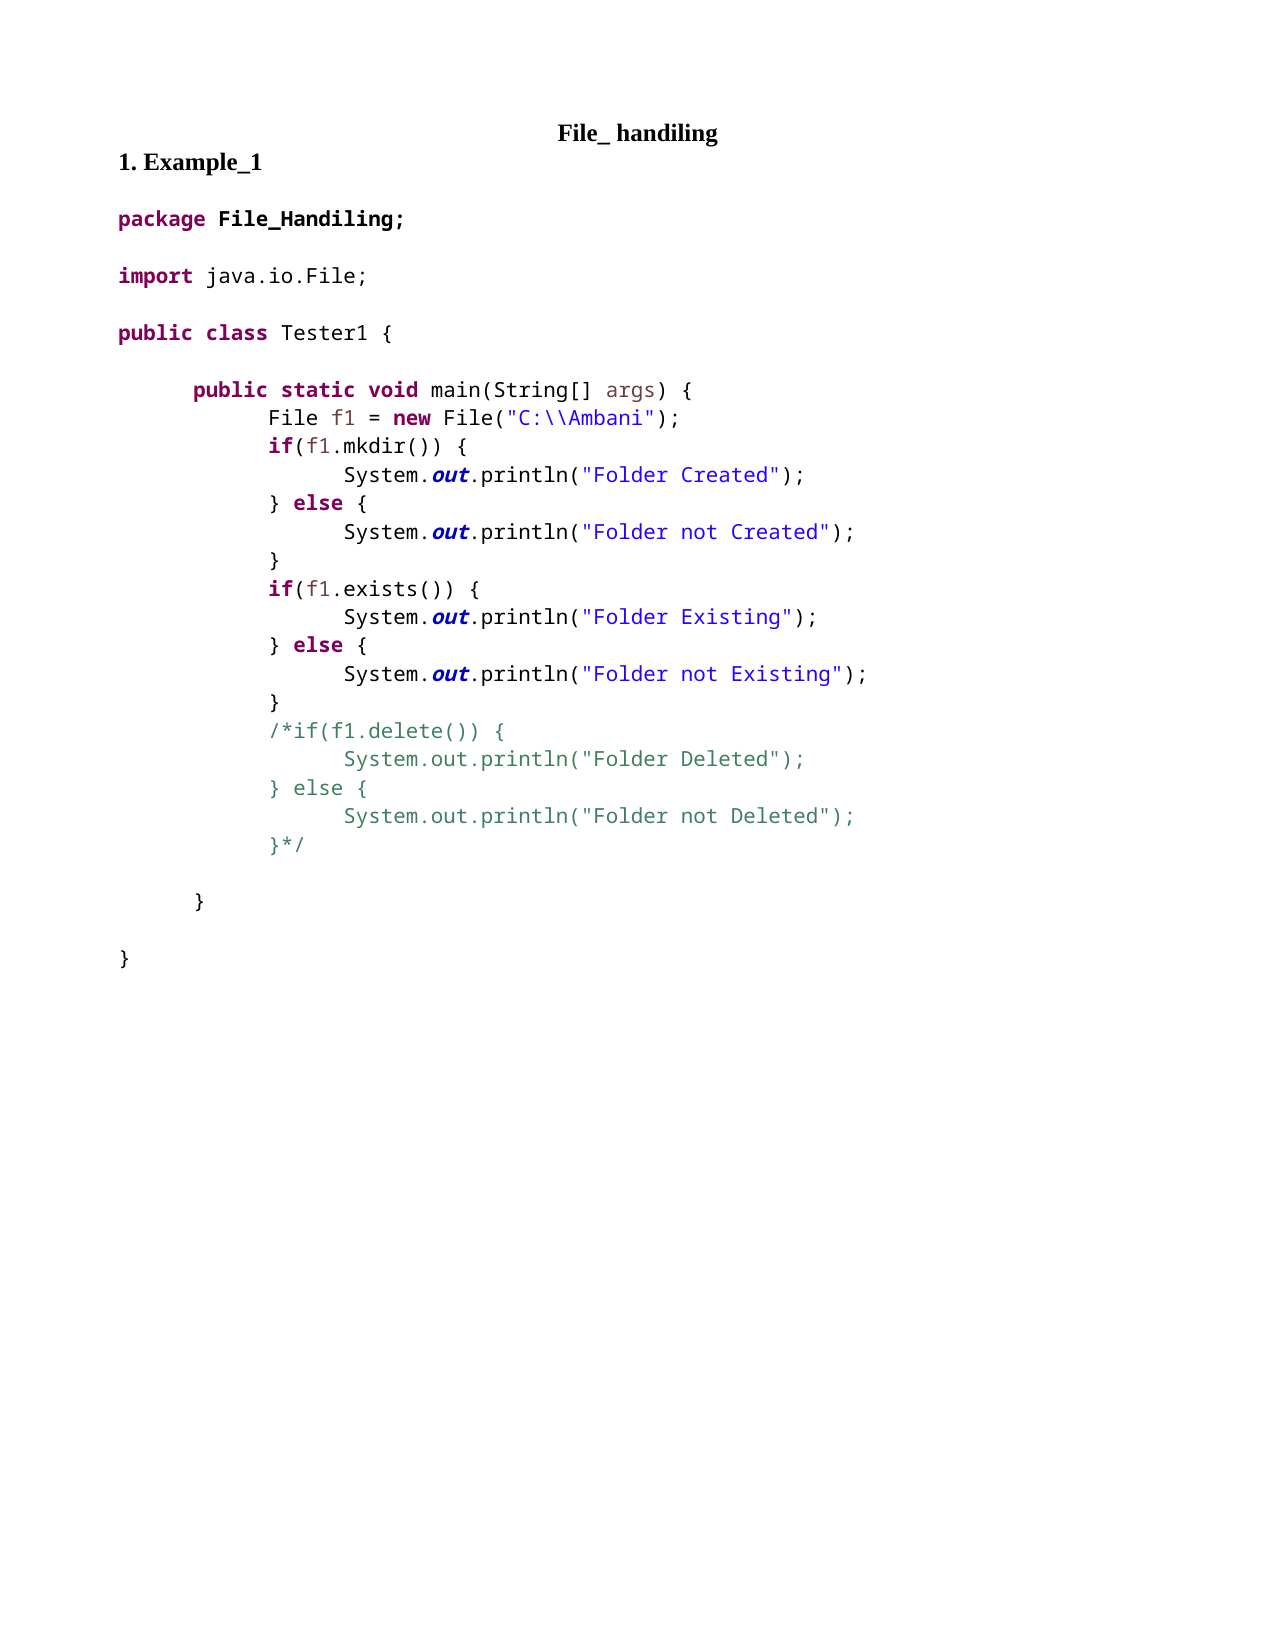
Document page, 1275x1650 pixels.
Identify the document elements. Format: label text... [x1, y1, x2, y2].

text } [118, 545, 1157, 574]
text } [118, 687, 1157, 716]
text public class Tester1 { [118, 318, 1157, 346]
text if(f1.mkdir()) { [118, 432, 1157, 460]
text }*/ [118, 830, 1157, 858]
text if(f1.exists()) { [118, 574, 1157, 602]
text package File_Handiling; [118, 204, 1157, 232]
text /*if(f1.delete()) { [118, 716, 1157, 744]
text } else { [118, 488, 1157, 517]
text } else { [118, 631, 1157, 659]
text System.out.println("Folder Created"); [118, 460, 1157, 488]
text System.out.println("Folder Existing"); [118, 602, 1157, 631]
text } else { [118, 773, 1157, 801]
text System.out.println("Folder not Created"); [118, 517, 1157, 545]
text File_ handiling [118, 118, 1157, 147]
text System.out.println("Folder Deleted"); [118, 744, 1157, 773]
text } [118, 943, 1157, 972]
text System.out.println("Folder not Deleted"); [118, 801, 1157, 830]
text } [118, 887, 1157, 915]
text public static void main(String[] args) { [118, 375, 1157, 403]
text File f1 = new File("C:\\Ambani"); [118, 403, 1157, 432]
text import java.io.File; [118, 261, 1157, 289]
text System.out.println("Folder not Existing"); [118, 659, 1157, 687]
text 1. Example_1 [118, 147, 1157, 176]
